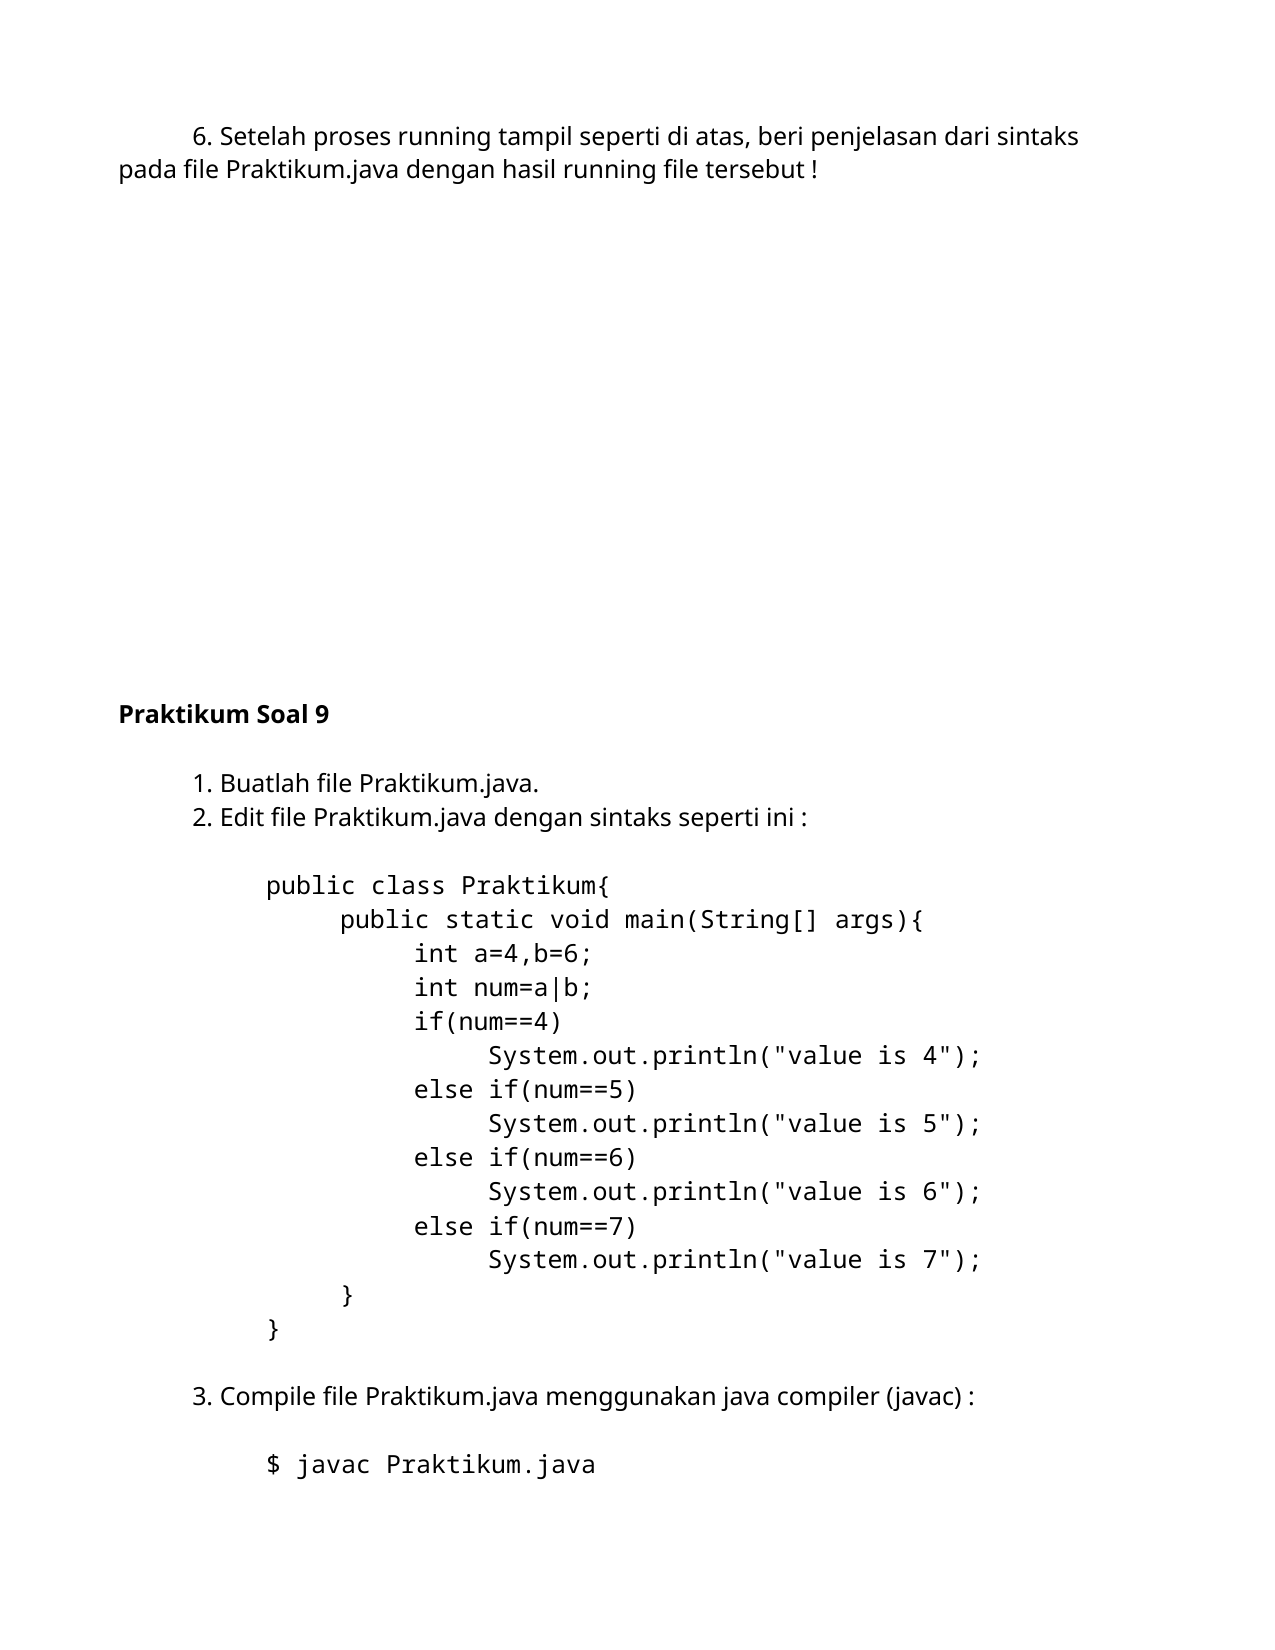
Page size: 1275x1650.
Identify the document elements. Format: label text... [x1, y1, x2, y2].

text 2. Edit file Praktikum.java dengan sintaks seperti ini : public class Praktikum{ [118, 799, 1157, 902]
text else if(num==7) [118, 1208, 1157, 1242]
text System.out.println("value is 7"); [118, 1242, 1157, 1276]
text else if(num==6) [118, 1140, 1157, 1174]
text int a=4,b=6; [118, 936, 1157, 970]
text public static void main(String[] args){ [118, 902, 1157, 936]
text System.out.println("value is 5"); [118, 1106, 1157, 1140]
text else if(num==5) [118, 1072, 1157, 1106]
text if(num==4) [118, 1004, 1157, 1038]
text 6. Setelah proses running tampil seperti di atas, beri penjelasan dari sintaks pada file Praktikum.java dengan hasil running file tersebut ! [118, 118, 1157, 186]
text System.out.println("value is 4"); [118, 1038, 1157, 1072]
text Praktikum Soal 9 [118, 697, 1157, 731]
text System.out.println("value is 6"); [118, 1174, 1157, 1208]
text 1. Buatlah file Praktikum.java. [118, 765, 1157, 799]
text } [118, 1276, 1157, 1310]
text int num=a|b; [118, 970, 1157, 1004]
text } 3. Compile file Praktikum.java menggunakan java compiler (javac) : $ javac Praktikum.java [118, 1310, 1157, 1515]
